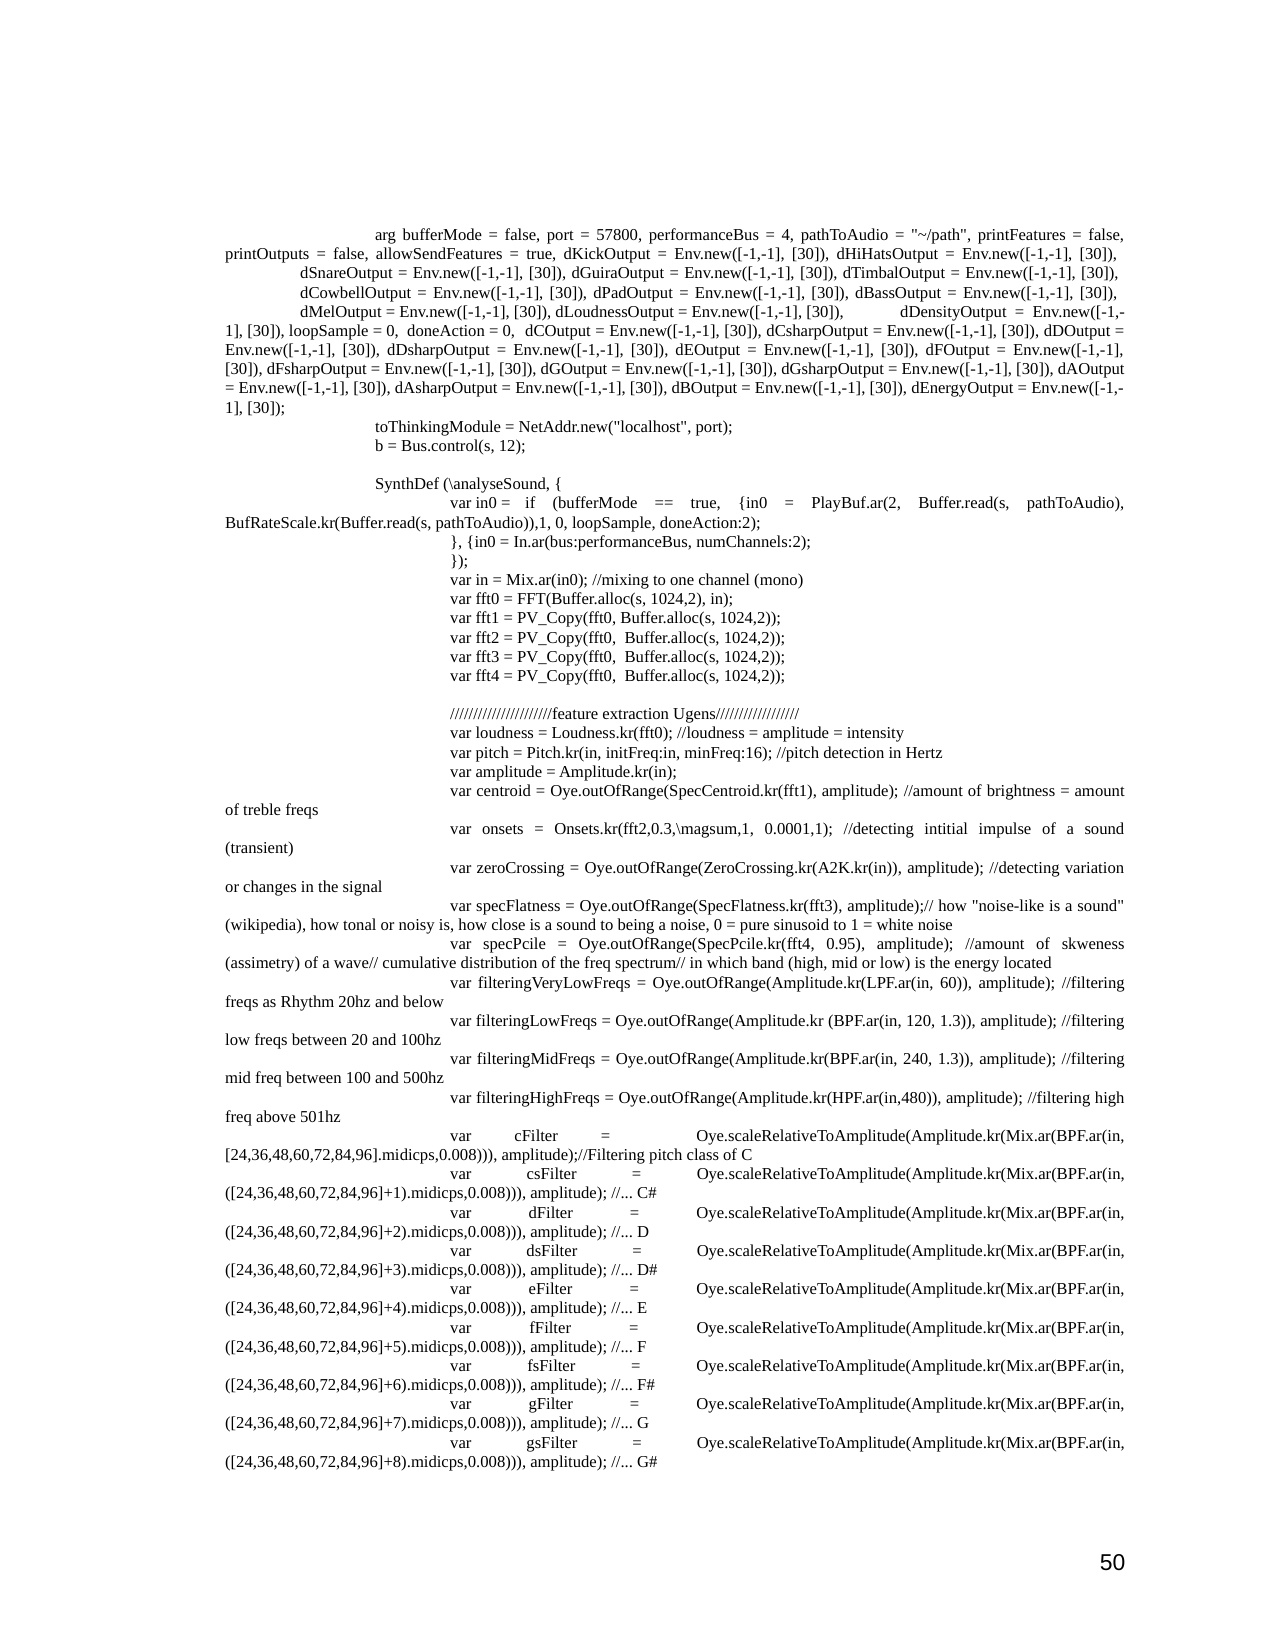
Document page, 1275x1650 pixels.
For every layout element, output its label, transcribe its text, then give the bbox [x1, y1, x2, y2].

text var filteringHighFreqs = Oye.outOfRange(Amplitude.kr(HPF.ar(in,480)), amplitude); //filtering high freq above 501hz [225, 1087, 1125, 1126]
text var fFilter = Oye.scaleRelativeToAmplitude(Amplitude.kr(Mix.ar(BPF.ar(in,([24,36,48,60,72,84,96]+5).midicps,0.008))), amplitude); //... F [225, 1317, 1125, 1356]
text var in0 = if (bufferMode == true, {in0 = PlayBuf.ar(2, Buffer.read(s, pathToAudio), BufRateScale.kr(Buffer.read(s, pathToAudio)),1, 0, loopSample, doneAction:2); [225, 493, 1125, 532]
text }); [225, 551, 1125, 570]
text var fft1 = PV_Copy(fft0, Buffer.alloc(s, 1024,2)); [225, 608, 1125, 627]
text var in = Mix.ar(in0); //mixing to one channel (mono) [225, 570, 1125, 589]
text var csFilter = Oye.scaleRelativeToAmplitude(Amplitude.kr(Mix.ar(BPF.ar(in,([24,36,48,60,72,84,96]+1).midicps,0.008))), amplitude); //... C# [225, 1164, 1125, 1202]
text arg bufferMode = false, port = 57800, performanceBus = 4, pathToAudio = "~/path", printFeatures = false, printOutputs = false, allowSendFeatures = true, dKickOutput = Env.new([-1,-1], [30]), dHiHatsOutput = Env.new([-1,-1], [30]), dSnareOutput = Env.new([-1,-1], [30]), dGuiraOutput = Env.new([-1,-1], [30]), dTimbalOutput = Env.new([-1,-1], [30]), dCowbellOutput = Env.new([-1,-1], [30]), dPadOutput = Env.new([-1,-1], [30]), dBassOutput = Env.new([-1,-1], [30]), dMelOutput = Env.new([-1,-1], [30]), dLoudnessOutput = Env.new([-1,-1], [30]), dDensityOutput = Env.new([-1,-1], [30]), loopSample = 0, doneAction = 0, dCOutput = Env.new([-1,-1], [30]), dCsharpOutput = Env.new([-1,-1], [30]), dDOutput = Env.new([-1,-1], [30]), dDsharpOutput = Env.new([-1,-1], [30]), dEOutput = Env.new([-1,-1], [30]), dFOutput = Env.new([-1,-1], [30]), dFsharpOutput = Env.new([-1,-1], [30]), dGOutput = Env.new([-1,-1], [30]), dGsharpOutput = Env.new([-1,-1], [30]), dAOutput = Env.new([-1,-1], [30]), dAsharpOutput = Env.new([-1,-1], [30]), dBOutput = Env.new([-1,-1], [30]), dEnergyOutput = Env.new([-1,-1], [30]); [225, 225, 1125, 417]
text toThinkingModule = NetAddr.new("localhost", port); [225, 417, 1125, 436]
text var loudness = Loudness.kr(fft0); //loudness = amplitude = intensity [225, 723, 1125, 742]
text var fsFilter = Oye.scaleRelativeToAmplitude(Amplitude.kr(Mix.ar(BPF.ar(in,([24,36,48,60,72,84,96]+6).midicps,0.008))), amplitude); //... F# [225, 1356, 1125, 1394]
text var specFlatness = Oye.outOfRange(SpecFlatness.kr(fft3), amplitude);// how "noise-like is a sound" (wikipedia), how tonal or noisy is, how close is a sound to being a noise, 0 = pure sinusoid to 1 = white noise [225, 896, 1125, 934]
text //////////////////////feature extraction Ugens////////////////// [225, 704, 1125, 723]
text var pitch = Pitch.kr(in, initFreq:in, minFreq:16); //pitch detection in Hertz [225, 742, 1125, 762]
text var specPcile = Oye.outOfRange(SpecPcile.kr(fft4, 0.95), amplitude); //amount of skweness (assimetry) of a wave// cumulative distribution of the freq spectrum// in which band (high, mid or low) is the energy located [225, 934, 1125, 972]
text var dsFilter = Oye.scaleRelativeToAmplitude(Amplitude.kr(Mix.ar(BPF.ar(in,([24,36,48,60,72,84,96]+3).midicps,0.008))), amplitude); //... D# [225, 1241, 1125, 1279]
text b = Bus.control(s, 12); [225, 436, 1125, 455]
text var filteringVeryLowFreqs = Oye.outOfRange(Amplitude.kr(LPF.ar(in, 60)), amplitude); //filtering freqs as Rhythm 20hz and below [225, 972, 1125, 1011]
text var cFilter = Oye.scaleRelativeToAmplitude(Amplitude.kr(Mix.ar(BPF.ar(in,[24,36,48,60,72,84,96].midicps,0.008))), amplitude);//Filtering pitch class of C [225, 1126, 1125, 1164]
text }, {in0 = In.ar(bus:performanceBus, numChannels:2); [225, 532, 1125, 551]
text var gsFilter = Oye.scaleRelativeToAmplitude(Amplitude.kr(Mix.ar(BPF.ar(in,([24,36,48,60,72,84,96]+8).midicps,0.008))), amplitude); //... G# [225, 1432, 1125, 1471]
text var eFilter = Oye.scaleRelativeToAmplitude(Amplitude.kr(Mix.ar(BPF.ar(in,([24,36,48,60,72,84,96]+4).midicps,0.008))), amplitude); //... E [225, 1279, 1125, 1317]
text var fft2 = PV_Copy(fft0, Buffer.alloc(s, 1024,2)); [225, 627, 1125, 647]
text var onsets = Onsets.kr(fft2,0.3,\magsum,1, 0.0001,1); //detecting intitial impulse of a sound (transient) [225, 819, 1125, 857]
text var centroid = Oye.outOfRange(SpecCentroid.kr(fft1), amplitude); //amount of brightness = amount of treble freqs [225, 781, 1125, 819]
text var amplitude = Amplitude.kr(in); [225, 762, 1125, 781]
text var fft4 = PV_Copy(fft0, Buffer.alloc(s, 1024,2)); [225, 666, 1125, 685]
text var fft3 = PV_Copy(fft0, Buffer.alloc(s, 1024,2)); [225, 647, 1125, 666]
text var dFilter = Oye.scaleRelativeToAmplitude(Amplitude.kr(Mix.ar(BPF.ar(in,([24,36,48,60,72,84,96]+2).midicps,0.008))), amplitude); //... D [225, 1202, 1125, 1241]
text var gFilter = Oye.scaleRelativeToAmplitude(Amplitude.kr(Mix.ar(BPF.ar(in,([24,36,48,60,72,84,96]+7).midicps,0.008))), amplitude); //... G [225, 1394, 1125, 1432]
text var filteringMidFreqs = Oye.outOfRange(Amplitude.kr(BPF.ar(in, 240, 1.3)), amplitude); //filtering mid freq between 100 and 500hz [225, 1049, 1125, 1087]
text var filteringLowFreqs = Oye.outOfRange(Amplitude.kr (BPF.ar(in, 120, 1.3)), amplitude); //filtering low freqs between 20 and 100hz [225, 1011, 1125, 1049]
text var zeroCrossing = Oye.outOfRange(ZeroCrossing.kr(A2K.kr(in)), amplitude); //detecting variation or changes in the signal [225, 857, 1125, 896]
text var fft0 = FFT(Buffer.alloc(s, 1024,2), in); [225, 589, 1125, 608]
text SynthDef (\analyseSound, { [225, 474, 1125, 493]
